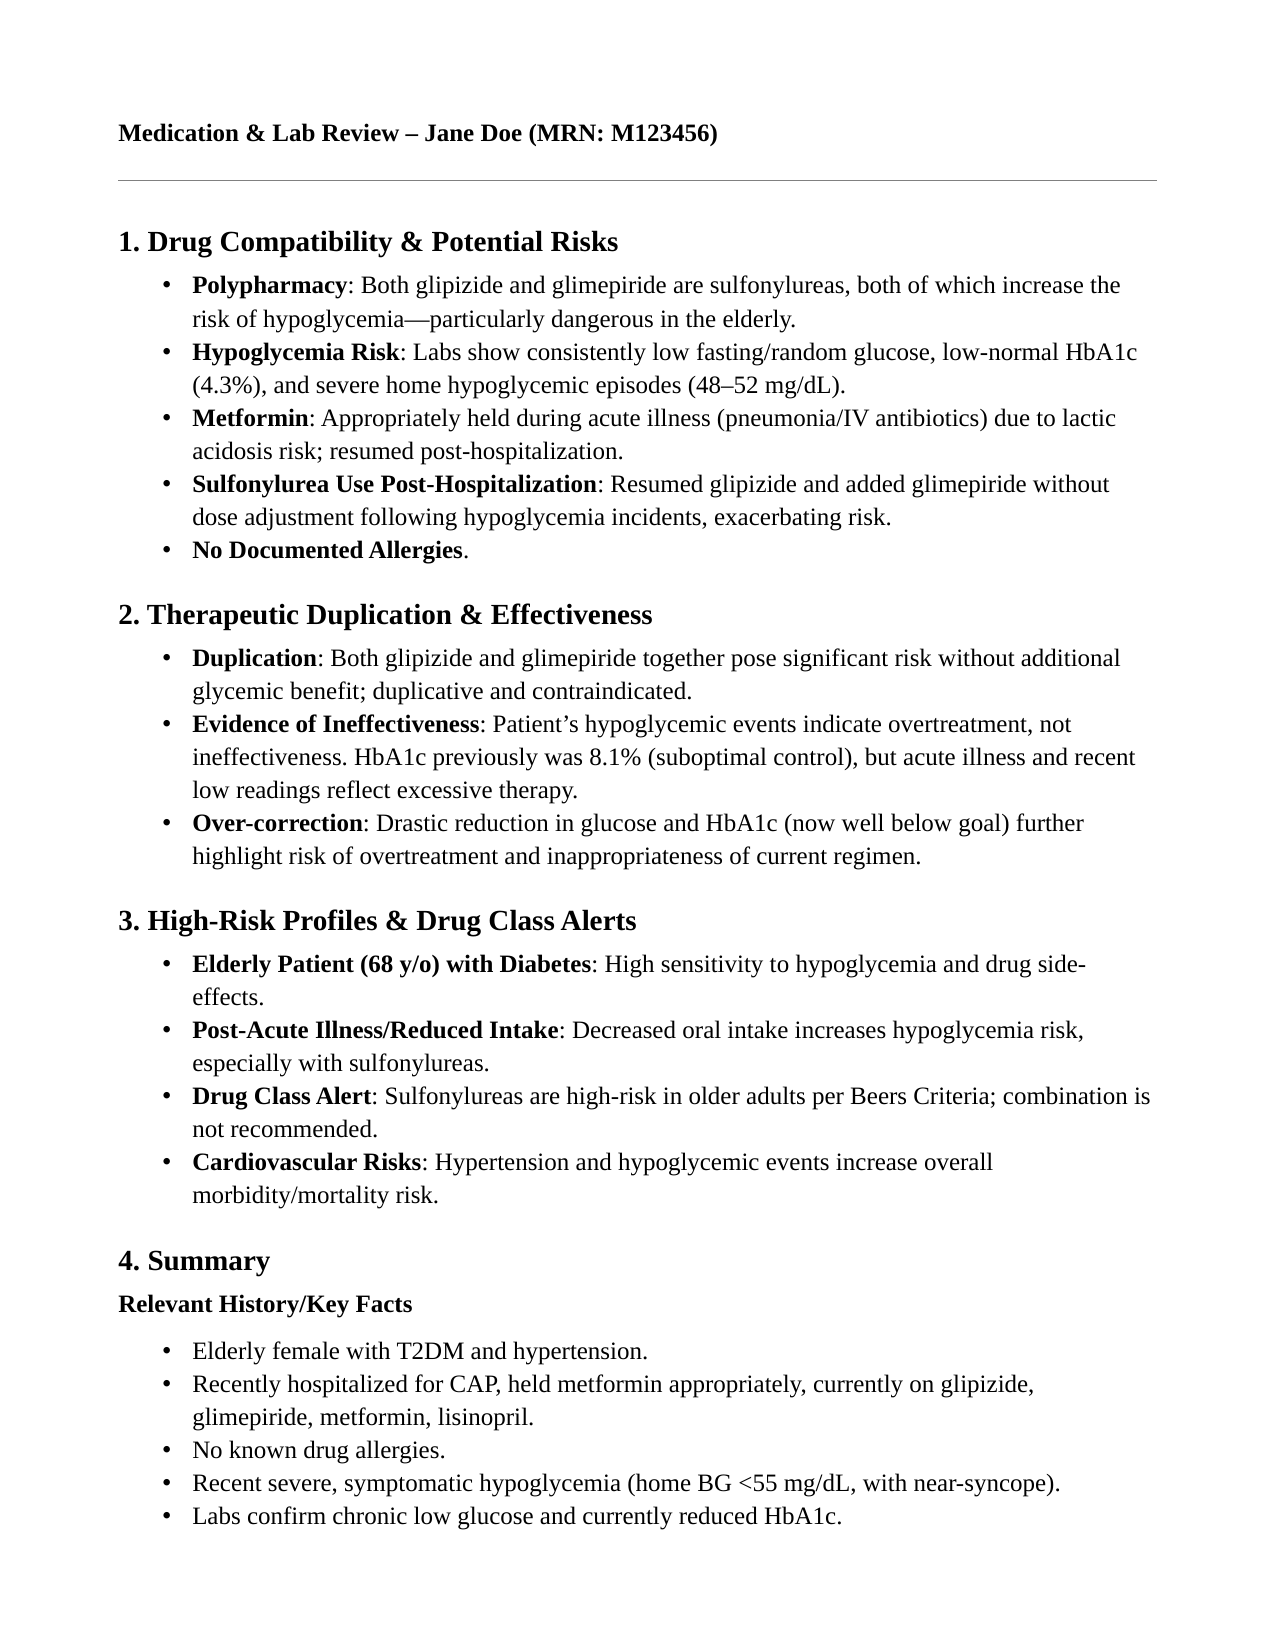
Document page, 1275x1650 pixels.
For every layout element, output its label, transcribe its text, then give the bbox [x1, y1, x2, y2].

subtitle 1. Drug Compatibility & Potential Risks [118, 224, 1157, 258]
list Elderly female with T2DM and hypertension. [162, 1336, 1157, 1365]
subtitle 3. High-Risk Profiles & Drug Class Alerts [118, 903, 1157, 937]
list Polypharmacy: Both glipizide and glimepiride are sulfonylureas, both of which increase the risk of hypoglycemia—particularly dangerous in the elderly. [162, 271, 1157, 332]
text Relevant History/Key Facts [118, 1289, 1157, 1317]
list Recent severe, symptomatic hypoglycemia (home BG <55 mg/dL, with near-syncope). [162, 1468, 1157, 1497]
list Hypoglycemia Risk: Labs show consistently low fasting/random glucose, low-normal HbA1c (4.3%), and severe home hypoglycemic episodes (48–52 mg/dL). [162, 337, 1157, 398]
subtitle 2. Therapeutic Duplication & Effectiveness [118, 597, 1157, 631]
list Sulfonylurea Use Post-Hospitalization: Resumed glipizide and added glimepiride without dose adjustment following hypoglycemia incidents, exacerbating risk. [162, 469, 1157, 531]
list Cardiovascular Risks: Hypertension and hypoglycemic events increase overall morbidity/mortality risk. [162, 1147, 1157, 1209]
list Post-Acute Illness/Reduced Intake: Decreased oral intake increases hypoglycemia risk, especially with sulfonylureas. [162, 1015, 1157, 1077]
list No known drug allergies. [162, 1435, 1157, 1464]
list Labs confirm chronic low glucose and currently reduced HbA1c. [162, 1501, 1157, 1530]
list Drug Class Alert: Sulfonylureas are high-risk in older adults per Beers Criteria; combination is not recommended. [162, 1081, 1157, 1143]
list Duplication: Both glipizide and glimepiride together pose significant risk without additional glycemic benefit; duplicative and contraindicated. [162, 643, 1157, 705]
list Recently hospitalized for CAP, held metformin appropriately, currently on glipizide, glimepiride, metformin, lisinopril. [162, 1369, 1157, 1431]
text Medication & Lab Review – Jane Doe (MRN: M123456) [118, 118, 1157, 147]
list Over-correction: Drastic reduction in glucose and HbA1c (now well below goal) further highlight risk of overtreatment and inappropriateness of current regimen. [162, 808, 1157, 870]
list No Documented Allergies. [162, 535, 1157, 563]
list Evidence of Ineffectiveness: Patient’s hypoglycemic events indicate overtreatment, not ineffectiveness. HbA1c previously was 8.1% (suboptimal control), but acute illness and recent low readings reflect excessive therapy. [162, 709, 1157, 804]
subtitle 4. Summary [118, 1243, 1157, 1276]
list Elderly Patient (68 y/o) with Diabetes: High sensitivity to hypoglycemia and drug side-effects. [162, 949, 1157, 1011]
list Metformin: Appropriately held during acute illness (pneumonia/IV antibiotics) due to lactic acidosis risk; resumed post-hospitalization. [162, 403, 1157, 464]
